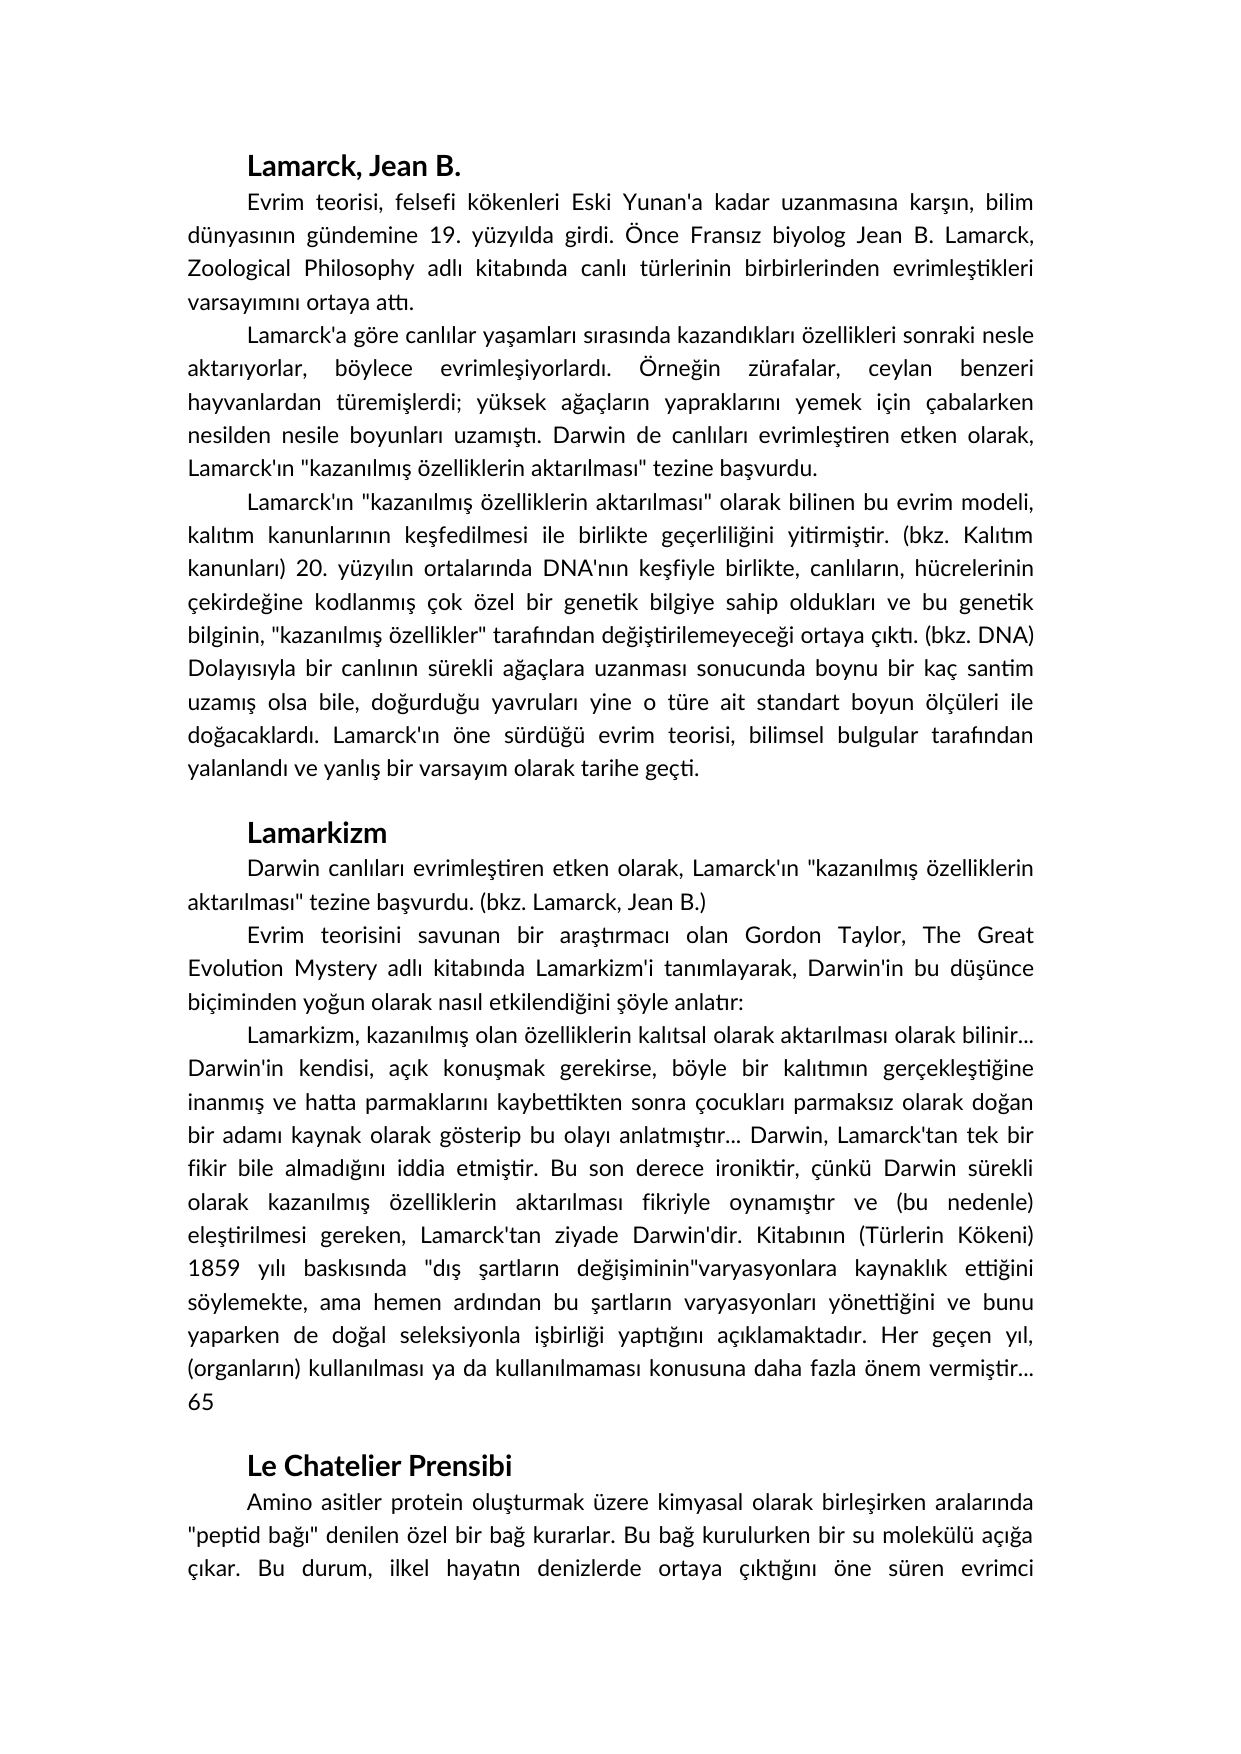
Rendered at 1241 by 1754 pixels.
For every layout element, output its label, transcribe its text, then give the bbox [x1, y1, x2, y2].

text Lamarck'a göre canlılar yaşamları sırasında kazandıkları özellikleri sonraki nesle aktarıyorlar, böylece evrimleşiyorlardı. Örneğin zürafalar, ceylan benzeri hayvanlardan türemişlerdi; yüksek ağaçların yapraklarını yemek için çabalarken nesilden nesile boyunları uzamıştı. Darwin de canlıları evrimleştiren etken olarak, Lamarck'ın "kazanılmış özelliklerin aktarılması" tezine başvurdu. [187, 317, 1035, 483]
subtitle Le Chatelier Prensibi [187, 1450, 1035, 1483]
text Lamarkizm, kazanılmış olan özelliklerin kalıtsal olarak aktarılması olarak bilinir... Darwin'in kendisi, açık konuşmak gerekirse, böyle bir kalıtımın gerçekleştiğine inanmış ve hatta parmaklarını kaybettikten sonra çocukları parmaksız olarak doğan bir adamı kaynak olarak gösterip bu olayı anlatmıştır... Darwin, Lamarck'tan tek bir fikir bile almadığını iddia etmiştir. Bu son derece ironiktir, çünkü Darwin sürekli olarak kazanılmış özelliklerin aktarılması fikriyle oynamıştır ve (bu nedenle) eleştirilmesi gereken, Lamarck'tan ziyade Darwin'dir. Kitabının (Türlerin Kökeni) 1859 yılı baskısında "dış şartların değişiminin"varyasyonlara kaynaklık ettiğini söylemekte, ama hemen ardından bu şartların varyasyonları yönettiğini ve bunu yaparken de doğal seleksiyonla işbirliği yaptığını açıklamaktadır. Her geçen yıl, (organların) kullanılması ya da kullanılmaması konusuna daha fazla önem vermiştir... 65 [187, 1017, 1035, 1417]
text Amino asitler protein oluşturmak üzere kimyasal olarak birleşirken aralarında "peptid bağı" denilen özel bir bağ kurarlar. Bu bağ kurulurken bir su molekülü açığa çıkar. Bu durum, ilkel hayatın denizlerde ortaya çıktığını öne süren evrimci [187, 1483, 1035, 1583]
text Evrim teorisini savunan bir araştırmacı olan Gordon Taylor, The Great Evolution Mystery adlı kitabında Lamarkizm'i tanımlayarak, Darwin'in bu düşünce biçiminden yoğun olarak nasıl etkilendiğini şöyle anlatır: [187, 917, 1035, 1017]
text Darwin canlıları evrimleştiren etken olarak, Lamarck'ın "kazanılmış özelliklerin aktarılması" tezine başvurdu. (bkz. Lamarck, Jean B.) [187, 850, 1035, 917]
subtitle Lamarck, Jean B. [187, 150, 1035, 183]
text Evrim teorisi, felsefi kökenleri Eski Yunan'a kadar uzanmasına karşın, bilim dünyasının gündemine 19. yüzyılda girdi. Önce Fransız biyolog Jean B. Lamarck, Zoological Philosophy adlı kitabında canlı türlerinin birbirlerinden evrimleştikleri varsayımını ortaya attı. [187, 183, 1035, 317]
subtitle Lamarkizm [187, 817, 1035, 850]
text Lamarck'ın "kazanılmış özelliklerin aktarılması" olarak bilinen bu evrim modeli, kalıtım kanunlarının keşfedilmesi ile birlikte geçerliliğini yitirmiştir. (bkz. Kalıtım kanunları) 20. yüzyılın ortalarında DNA'nın keşfiyle birlikte, canlıların, hücrelerinin çekirdeğine kodlanmış çok özel bir genetik bilgiye sahip oldukları ve bu genetik bilginin, "kazanılmış özellikler" tarafından değiştirilemeyeceği ortaya çıktı. (bkz. DNA) Dolayısıyla bir canlının sürekli ağaçlara uzanması sonucunda boynu bir kaç santim uzamış olsa bile, doğurduğu yavruları yine o türe ait standart boyun ölçüleri ile doğacaklardı. Lamarck'ın öne sürdüğü evrim teorisi, bilimsel bulgular tarafından yalanlandı ve yanlış bir varsayım olarak tarihe geçti. [187, 483, 1035, 783]
